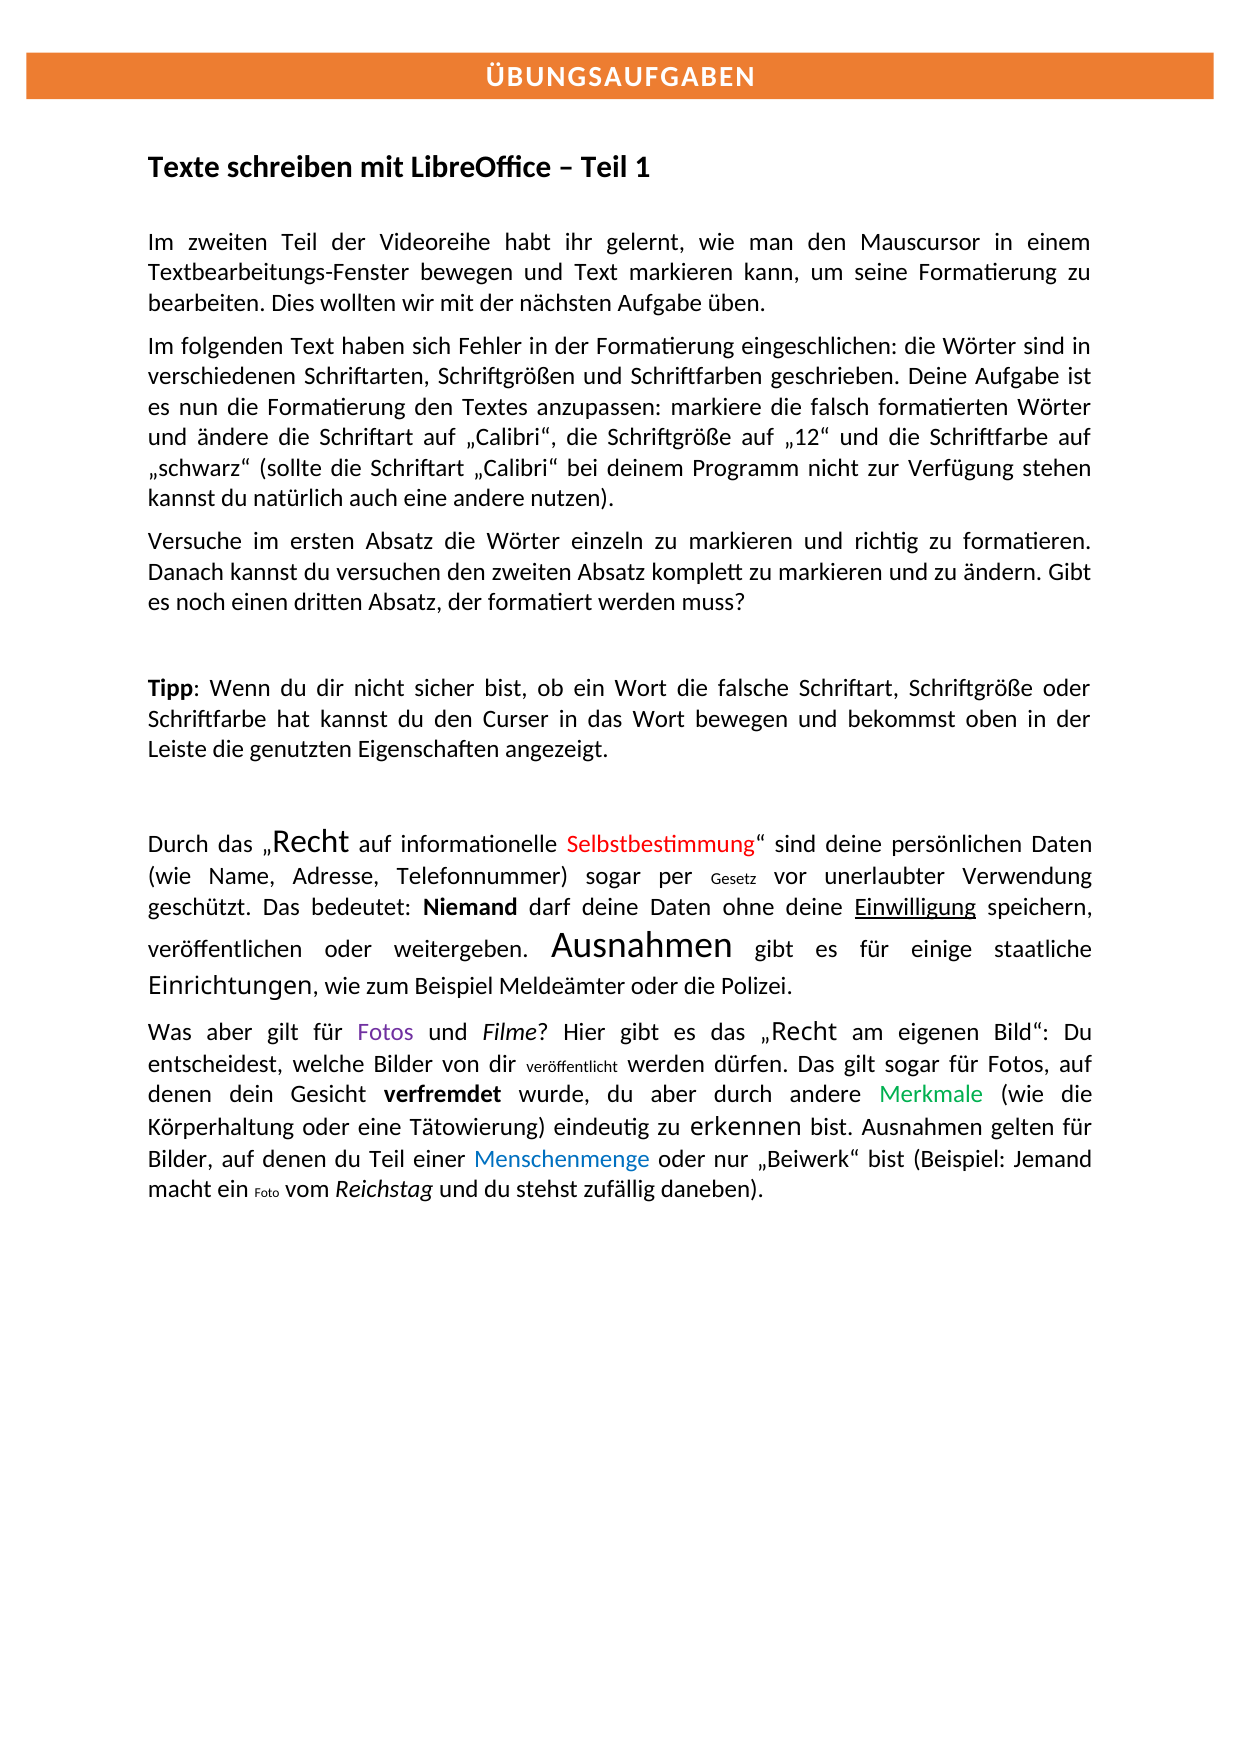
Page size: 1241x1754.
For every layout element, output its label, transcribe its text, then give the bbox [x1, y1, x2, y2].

text Tipp: Wenn du dir nicht sicher bist, ob ein Wort die falsche Schriftart, Schriftgröße oder Schriftfarbe hat kannst du den Curser in das Wort bewegen und bekommst oben in der Leiste die genutzten Eigenschaften angezeigt. [148, 673, 1093, 764]
text Was aber gilt für Fotos und Filme? Hier gibt es das „Recht am eigenen Bild“: Du entscheidest, welche Bilder von dir veröffentlicht werden dürfen. Das gilt sogar für Fotos, auf denen dein Gesicht verfremdet wurde, du aber durch andere Merkmale (wie die Körperhaltung oder eine Tätowierung) eindeutig zu erkennen bist. Ausnahmen gelten für Bilder, auf denen du Teil einer Menschenmenge oder nur „Beiwerk“ bist (Beispiel: Jemand macht ein Foto vom Reichstag und du stehst zufällig daneben). [148, 1014, 1093, 1204]
text Versuche im ersten Absatz die Wörter einzeln zu markieren und richtig zu formatieren. Danach kannst du versuchen den zweiten Absatz komplett zu markieren und zu ändern. Gibt es noch einen dritten Absatz, der formatiert werden muss? [148, 526, 1093, 617]
text Texte schreiben mit LibreOffice – Teil 1 [148, 148, 1093, 186]
text Durch das „Recht auf informationelle Selbstbestimmung“ sind deine persönlichen Daten (wie Name, Adresse, Telefonnummer) sogar per Gesetz vor unerlaubter Verwendung geschützt. Das bedeutet: Niemand darf deine Daten ohne deine Einwilligung speichern, veröffentlichen oder weitergeben. Ausnahmen gibt es für einige staatliche Einrichtungen, wie zum Beispiel Meldeämter oder die Polizei. [148, 820, 1093, 1001]
text Im folgenden Text haben sich Fehler in der Formatierung eingeschlichen: die Wörter sind in verschiedenen Schriftarten, Schriftgrößen und Schriftfarben geschrieben. Deine Aufgabe ist es nun die Formatierung den Textes anzupassen: markiere die falsch formatierten Wörter und ändere die Schriftart auf „Calibri“, die Schriftgröße auf „12“ und die Schriftfarbe auf „schwarz“ (sollte die Schriftart „Calibri“ bei deinem Programm nicht zur Verfügung stehen kannst du natürlich auch eine andere nutzen). [148, 330, 1093, 513]
text Im Internet kannst du von den Betreibern eines Webangebotes schriftlich die Löschung deiner persönlichen Daten verlangen, zum Beispiel deines Profils mit sämtlichen Bildern und Texten. [148, 1217, 1093, 1312]
text Im zweiten Teil der Videoreihe habt ihr gelernt, wie man den Mauscursor in einem Textbearbeitungs-Fenster bewegen und Text markieren kann, um seine Formatierung zu bearbeiten. Dies wollten wir mit der nächsten Aufgabe üben. [148, 226, 1093, 317]
